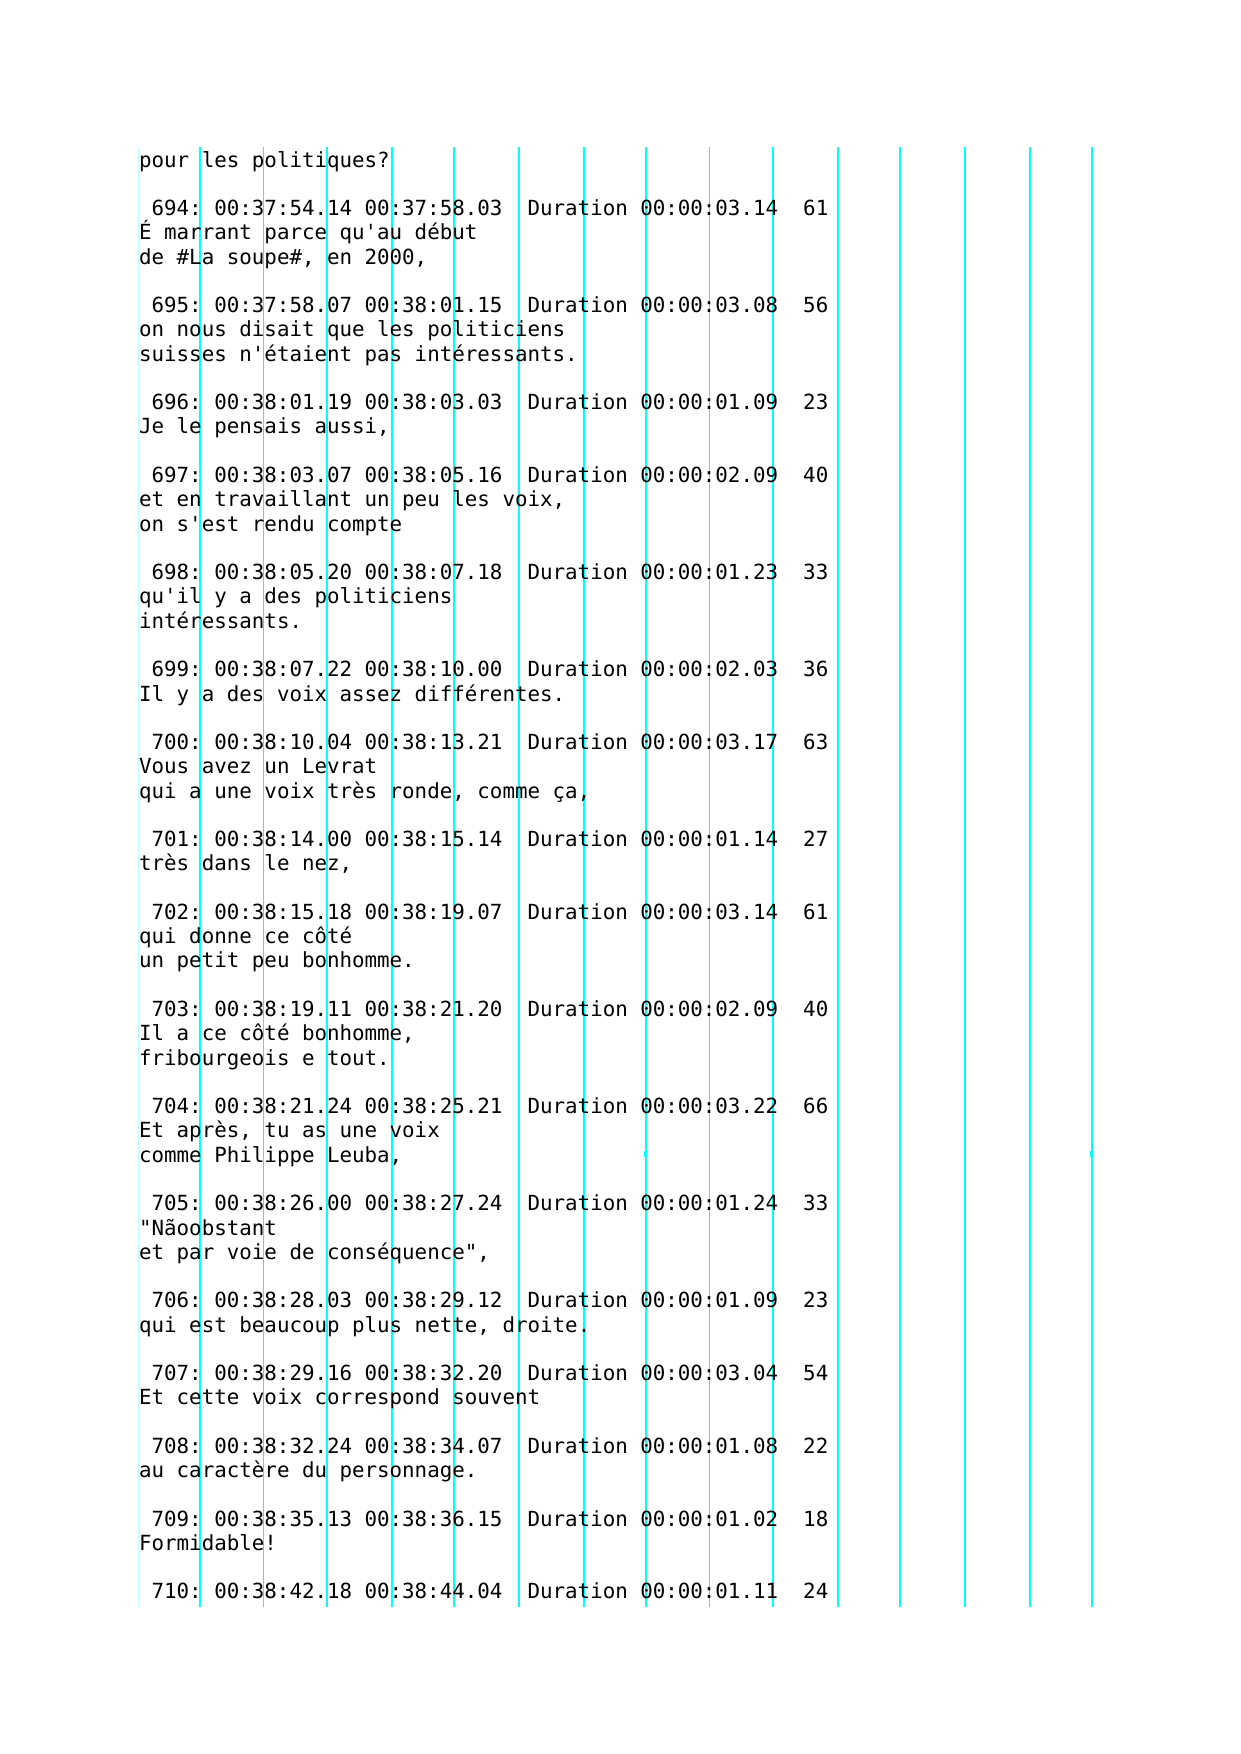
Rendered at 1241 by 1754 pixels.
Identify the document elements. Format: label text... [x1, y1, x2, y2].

text et en travaillant un peu les voix, [139, 487, 1101, 512]
text 710: 00:38:42.18 00:38:44.04 Duration 00:00:01.11 24 [139, 1579, 1101, 1604]
text 695: 00:37:58.07 00:38:01.15 Duration 00:00:03.08 56 [139, 293, 1101, 317]
picture [138, 147, 1102, 1607]
text É marrant parce qu'au début [139, 220, 1101, 245]
text 704: 00:38:21.24 00:38:25.21 Duration 00:00:03.22 66 [139, 1094, 1101, 1118]
text Il a ce côté bonhomme, [139, 1021, 1101, 1046]
text 705: 00:38:26.00 00:38:27.24 Duration 00:00:01.24 33 [139, 1191, 1101, 1216]
text Vous avez un Levrat [139, 754, 1101, 779]
text Je le pensais aussi, [139, 414, 1101, 439]
text 697: 00:38:03.07 00:38:05.16 Duration 00:00:02.09 40 [139, 463, 1101, 487]
text 703: 00:38:19.11 00:38:21.20 Duration 00:00:02.09 40 [139, 997, 1101, 1021]
text un petit peu bonhomme. [139, 948, 1101, 973]
text comme Philippe Leuba, [139, 1143, 1101, 1167]
text Formidable! [139, 1531, 1101, 1555]
text on nous disait que les politiciens [139, 317, 1101, 342]
text 699: 00:38:07.22 00:38:10.00 Duration 00:00:02.03 36 [139, 657, 1101, 682]
text qui donne ce côté [139, 924, 1101, 948]
text Et après, tu as une voix [139, 1118, 1101, 1143]
text 702: 00:38:15.18 00:38:19.07 Duration 00:00:03.14 61 [139, 900, 1101, 924]
text qui est beaucoup plus nette, droite. [139, 1313, 1101, 1337]
text 698: 00:38:05.20 00:38:07.18 Duration 00:00:01.23 33 [139, 560, 1101, 584]
text 694: 00:37:54.14 00:37:58.03 Duration 00:00:03.14 61 [139, 196, 1101, 220]
text 708: 00:38:32.24 00:38:34.07 Duration 00:00:01.08 22 [139, 1434, 1101, 1458]
text 696: 00:38:01.19 00:38:03.03 Duration 00:00:01.09 23 [139, 390, 1101, 414]
text 709: 00:38:35.13 00:38:36.15 Duration 00:00:01.02 18 [139, 1507, 1101, 1531]
text et par voie de conséquence", [139, 1240, 1101, 1264]
text Et cette voix correspond souvent [139, 1385, 1101, 1410]
text intéressants. [139, 609, 1101, 633]
text 700: 00:38:10.04 00:38:13.21 Duration 00:00:03.17 63 [139, 730, 1101, 754]
text 701: 00:38:14.00 00:38:15.14 Duration 00:00:01.14 27 [139, 827, 1101, 851]
text on s'est rendu compte [139, 512, 1101, 536]
text pour les politiques? [139, 148, 1101, 172]
text qui a une voix très ronde, comme ça, [139, 779, 1101, 803]
text de #La soupe#, en 2000, [139, 245, 1101, 269]
text fribourgeois e tout. [139, 1046, 1101, 1070]
text Il y a des voix assez différentes. [139, 682, 1101, 706]
text 707: 00:38:29.16 00:38:32.20 Duration 00:00:03.04 54 [139, 1361, 1101, 1385]
text qu'il y a des politiciens [139, 584, 1101, 609]
text "Nãoobstant [139, 1216, 1101, 1240]
text très dans le nez, [139, 851, 1101, 876]
text 706: 00:38:28.03 00:38:29.12 Duration 00:00:01.09 23 [139, 1288, 1101, 1313]
text suisses n'étaient pas intéressants. [139, 342, 1101, 366]
text au caractère du personnage. [139, 1458, 1101, 1482]
